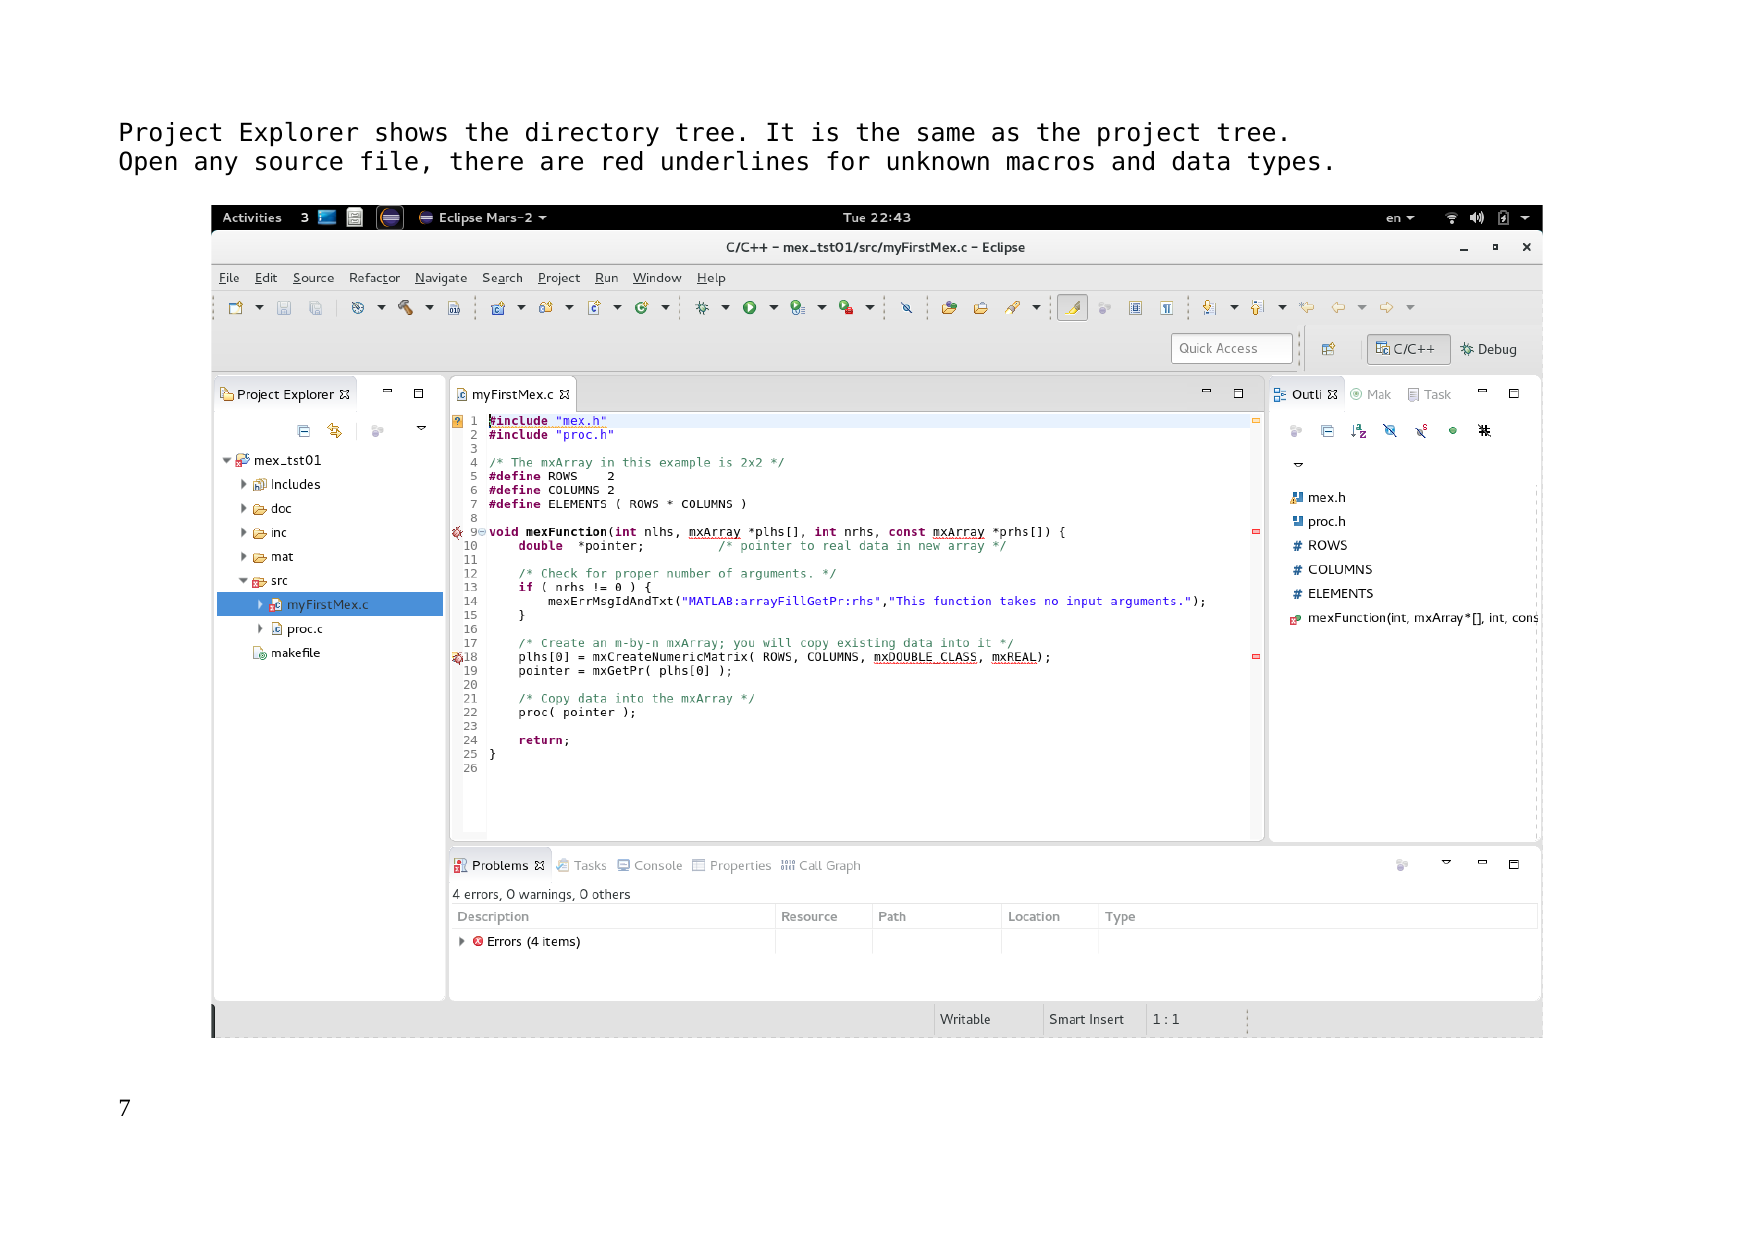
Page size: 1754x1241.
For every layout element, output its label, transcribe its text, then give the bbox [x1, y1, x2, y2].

picture [211, 205, 1543, 1038]
text Open any source file, there are red underlines for unknown macros and data types. [118, 147, 1636, 176]
text Project Explorer shows the directory tree. It is the same as the project tree. [118, 118, 1636, 147]
